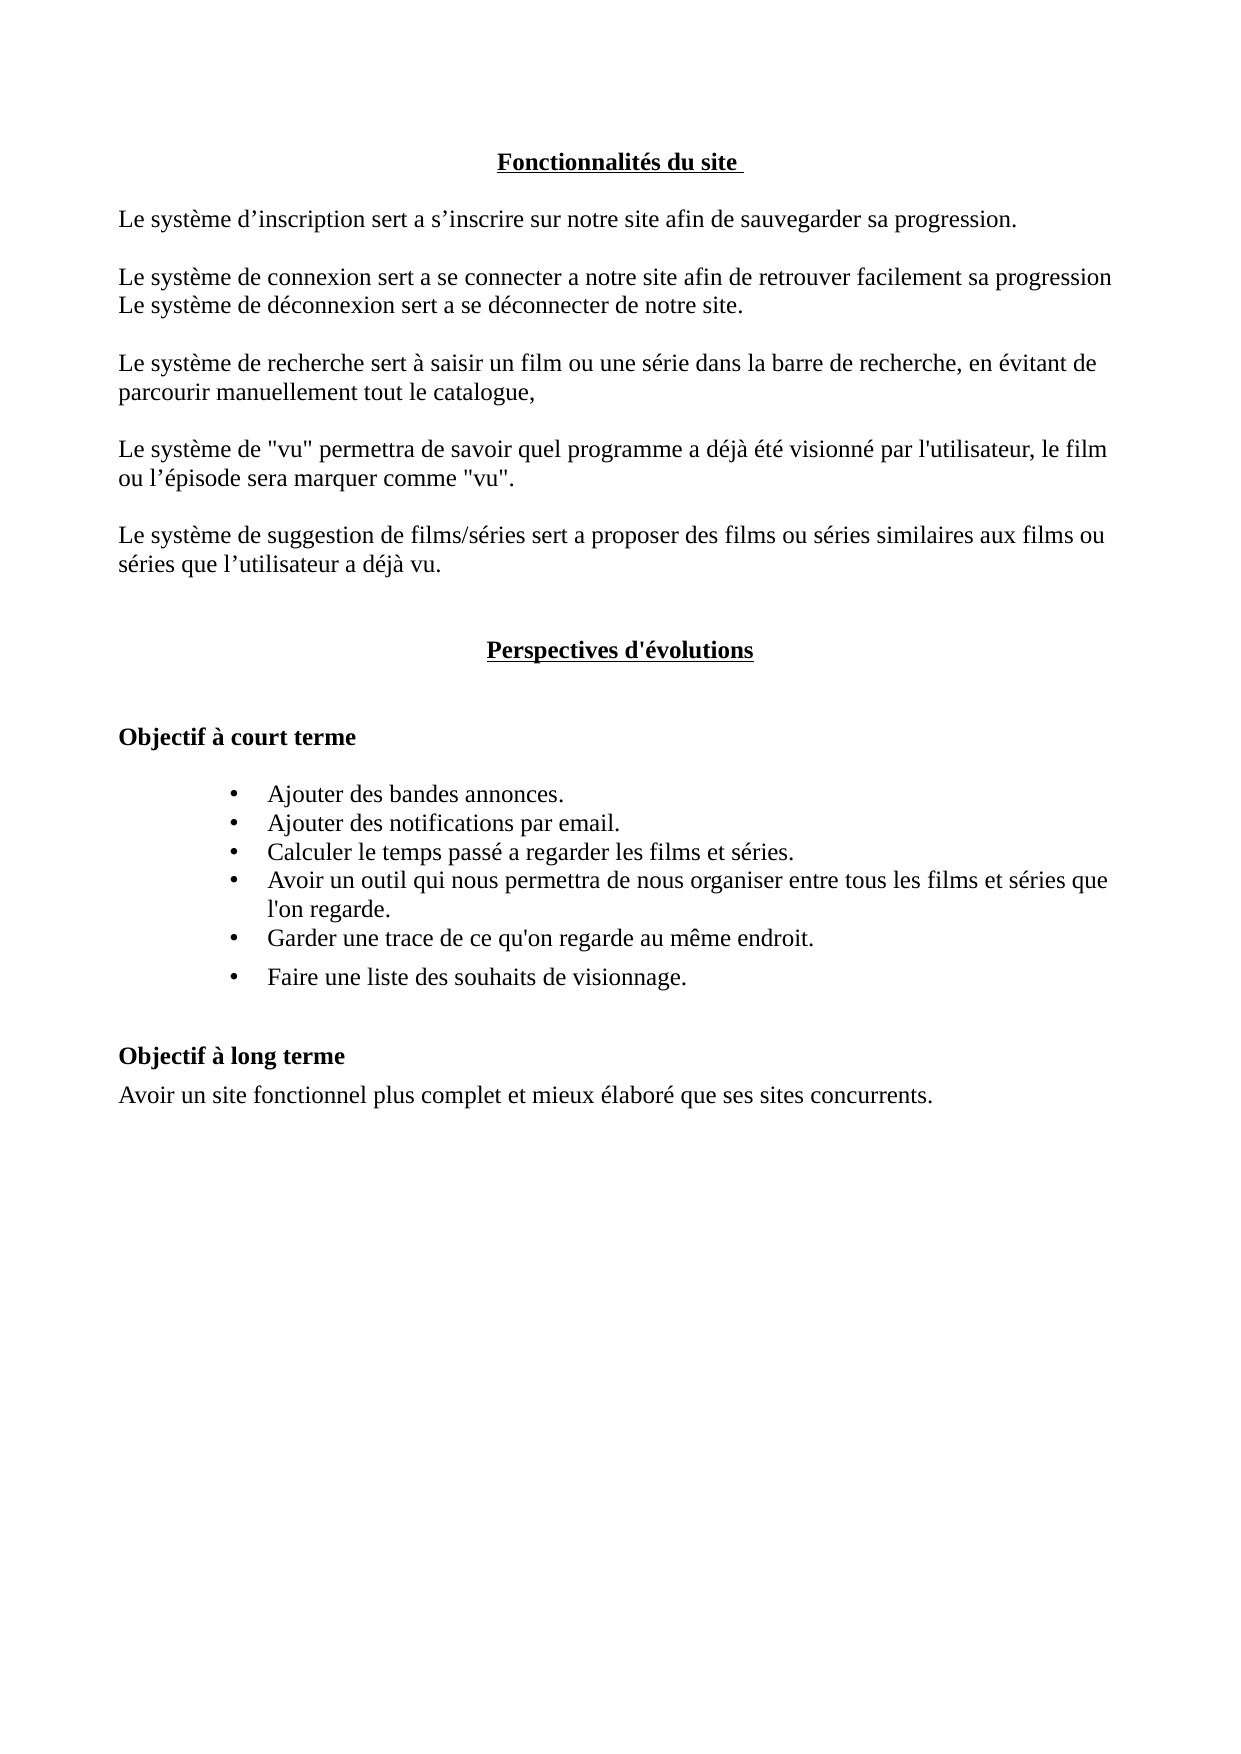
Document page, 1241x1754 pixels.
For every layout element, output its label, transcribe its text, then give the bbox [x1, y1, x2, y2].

text Objectif à long terme [118, 1041, 1122, 1070]
text Le système de connexion sert a se connecter a notre site afin de retrouver facilement sa progression [118, 262, 1122, 291]
list Faire une liste des souhaits de visionnage. [229, 962, 1122, 991]
text Avoir un site fonctionnel plus complet et mieux élaboré que ses sites concurrents. [118, 1081, 1122, 1109]
list Calculer le temps passé a regarder les films et séries. [229, 837, 1122, 866]
list Ajouter des notifications par email. [229, 808, 1122, 837]
text Le système de recherche sert à saisir un film ou une série dans la barre de recherche, en évitant de parcourir manuellement tout le catalogue, [118, 348, 1122, 406]
text Le système de "vu" permettra de savoir quel programme a déjà été visionné par l'utilisateur, le film ou l’épisode sera marquer comme "vu". [118, 434, 1122, 492]
text Perspectives d'évolutions [118, 636, 1122, 664]
text Objectif à court terme [118, 722, 1122, 751]
list Ajouter des bandes annonces. [229, 779, 1122, 808]
text Le système d’inscription sert a s’inscrire sur notre site afin de sauvegarder sa progression. [118, 204, 1122, 233]
text Le système de déconnexion sert a se déconnecter de notre site. [118, 291, 1122, 319]
text Fonctionnalités du site [118, 147, 1122, 176]
list Garder une trace de ce qu'on regarde au même endroit. [229, 923, 1122, 952]
text Le système de suggestion de films/séries sert a proposer des films ou séries similaires aux films ou séries que l’utilisateur a déjà vu. [118, 521, 1122, 578]
list Avoir un outil qui nous permettra de nous organiser entre tous les films et séries que l'on regarde. [229, 866, 1122, 923]
